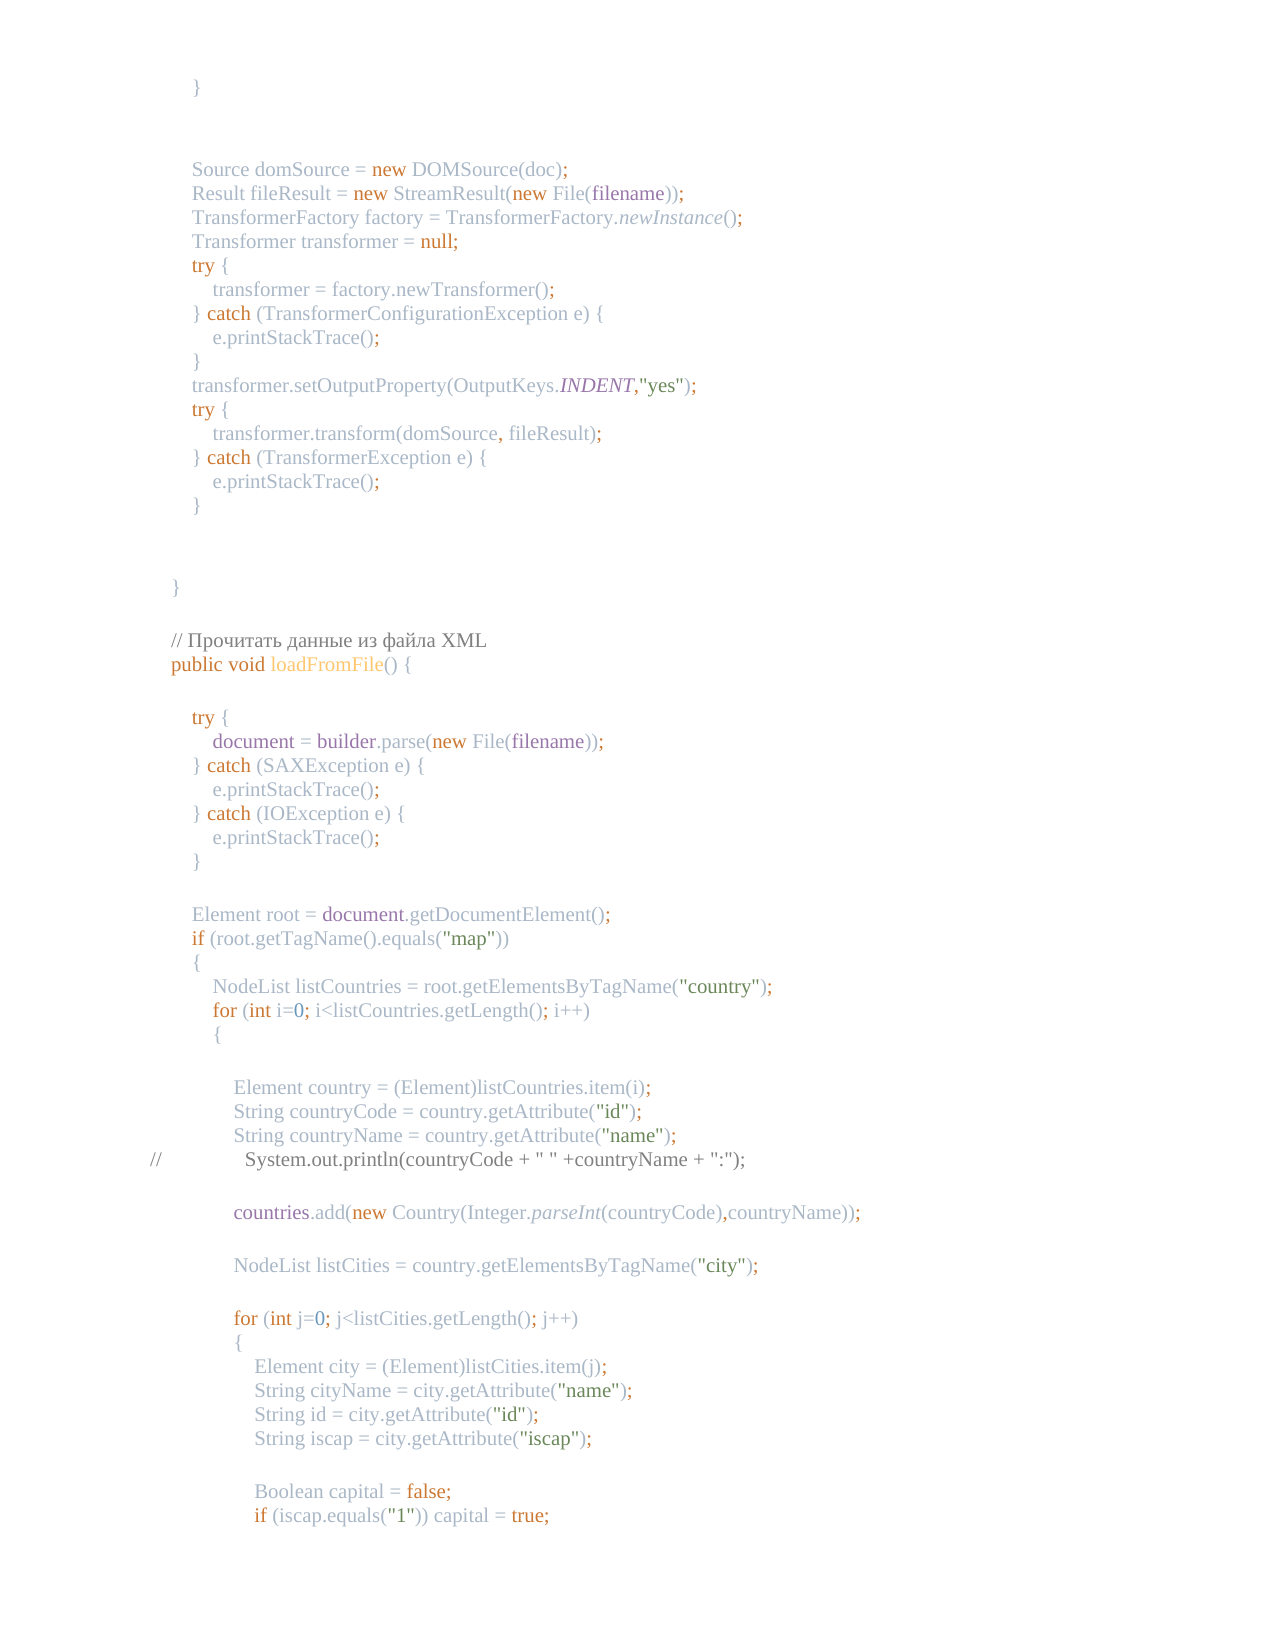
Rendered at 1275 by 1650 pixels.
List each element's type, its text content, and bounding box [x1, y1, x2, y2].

text } Source domSource = new DOMSource(doc); Result fileResult = new StreamResult(new File(filename)); TransformerFactory factory = TransformerFactory.newInstance(); Transformer transformer = null; try { transformer = factory.newTransformer(); } catch (TransformerConfigurationException e) { e.printStackTrace(); } transformer.setOutputProperty(OutputKeys.INDENT,"yes"); try { transformer.transform(domSource, fileResult); } catch (TransformerException e) { e.printStackTrace(); } } // Прочитать данные из файла XML public void loadFromFile() { try { document = builder.parse(new File(filename)); } catch (SAXException e) { e.printStackTrace(); } catch (IOException e) { e.printStackTrace(); } Element root = document.getDocumentElement(); if (root.getTagName().equals("map")) { NodeList listCountries = root.getElementsByTagName("country"); for (int i=0; i<listCountries.getLength(); i++) { Element country = (Element)listCountries.item(i); String countryCode = country.getAttribute("id"); String countryName = country.getAttribute("name"); // System.out.println(countryCode + " " +countryName + ":"); countries.add(new Country(Integer.parseInt(countryCode),countryName)); NodeList listCities = country.getElementsByTagName("city"); for (int j=0; j<listCities.getLength(); j++) { Element city = (Element)listCities.item(j); String cityName = city.getAttribute("name"); String id = city.getAttribute("id"); String iscap = city.getAttribute("iscap"); Boolean capital = false; if (iscap.equals("1")) capital = true; [150, 75, 1125, 1556]
